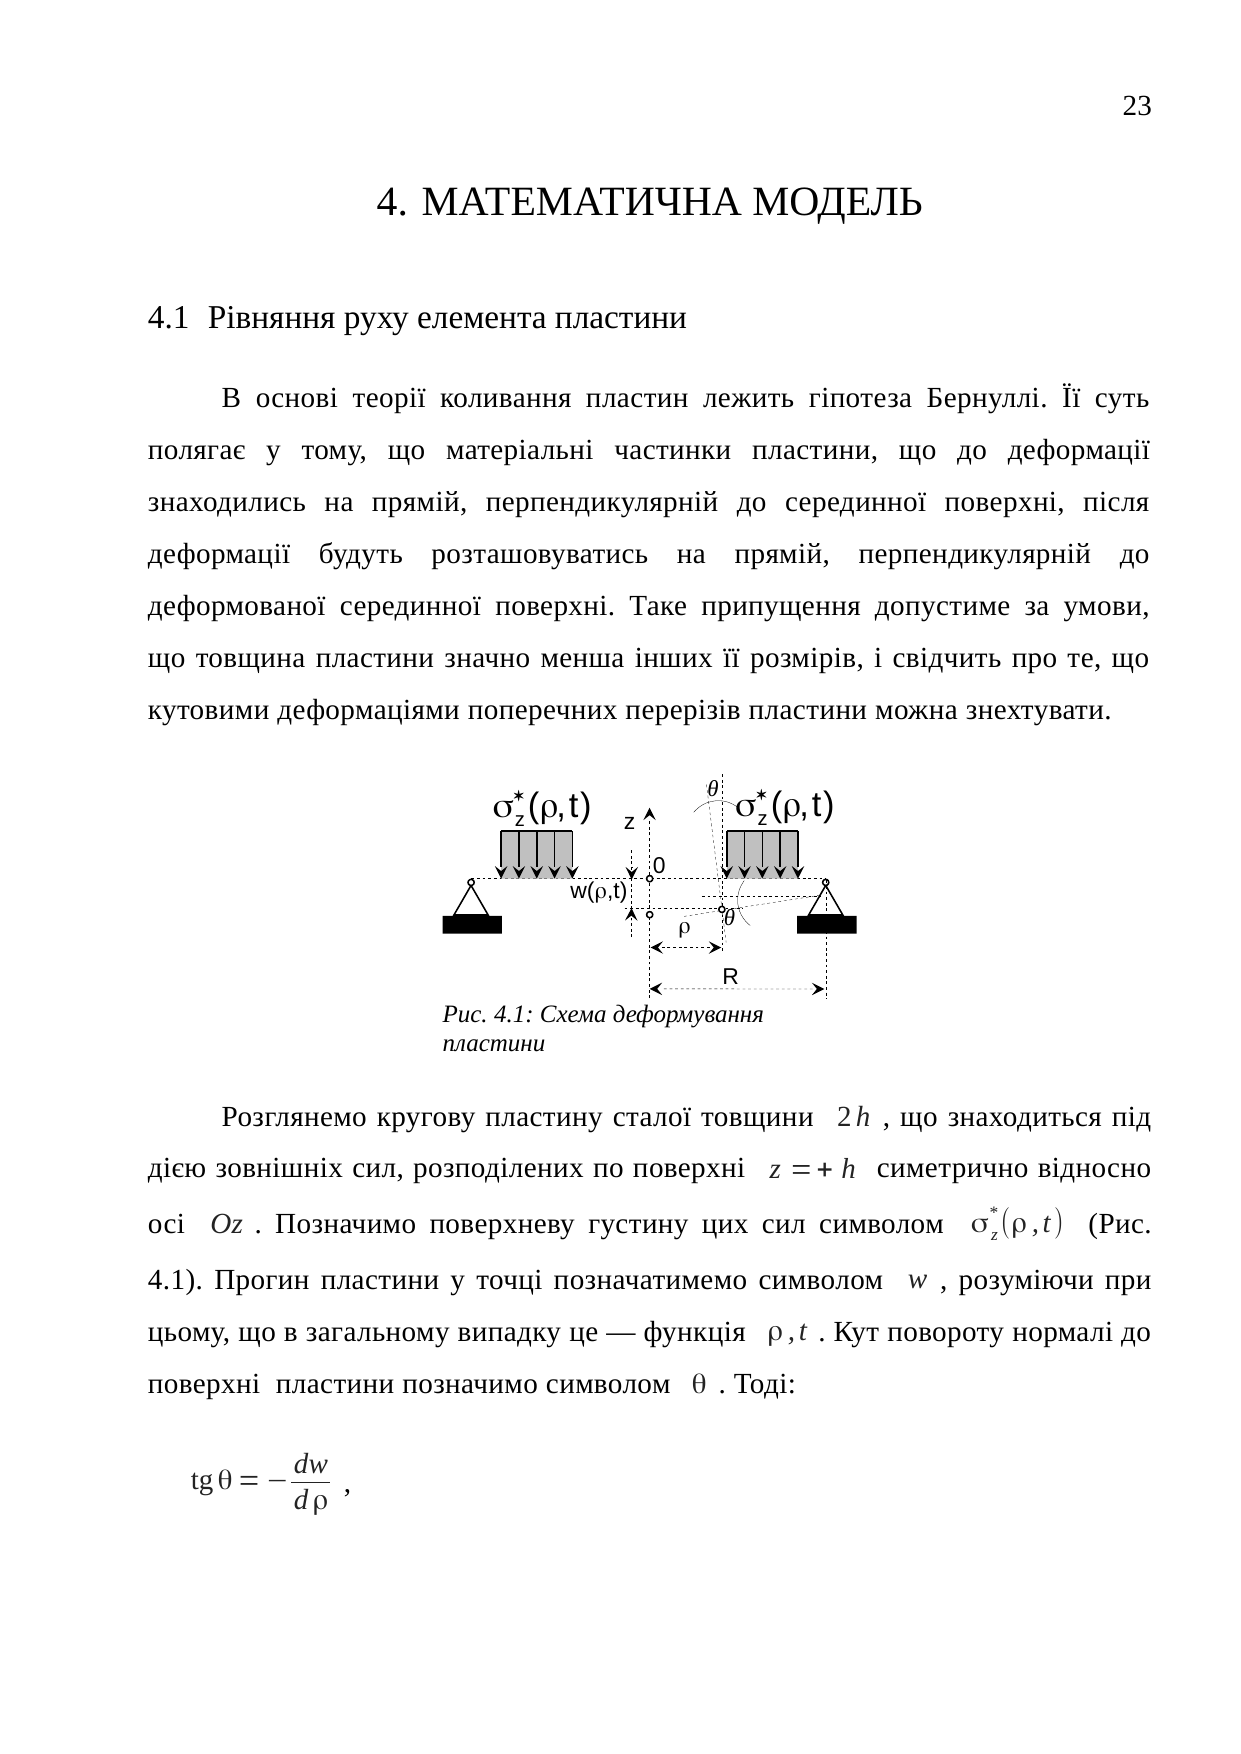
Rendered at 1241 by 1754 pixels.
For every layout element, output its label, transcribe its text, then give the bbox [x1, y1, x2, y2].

text Рис. 4.1: Схема деформування пластини [442, 780, 857, 1057]
text В основі теорії коливання пластин лежить гіпотеза Бернуллі. Її суть полягає у тому, що матеріальні частинки пластини, що до деформації знаходились на прямій, перпендикулярній до серединної поверхні, після деформації будуть розташовуватись на прямій, перпендикулярній до деформованої серединної поверхні. Таке припущення допустиме за умови, що товщина пластини значно менша інших її розмірів, і свідчить про те, що кутовими деформаціями поперечних перерізів пластини можна знехтувати. [148, 380, 1152, 726]
text Розглянемо кругову пластину сталої товщини , що знаходиться під дією зовнішніх сил, розподілених по поверхні симетрично відносно осі . Позначимо поверхневу густину цих сил символом (Рис. 4.1). Прогин пластини у точці позначатимемо символом , розуміючи при цьому, що в загальному випадку це — функція . Кут повороту нормалі до поверхні пластини позначимо символом . Тоді: [148, 744, 1152, 1399]
subtitle Математична модель [148, 176, 1152, 224]
text , [148, 1419, 1152, 1580]
subtitle Рівняння руху елемента пластини [148, 298, 1152, 336]
